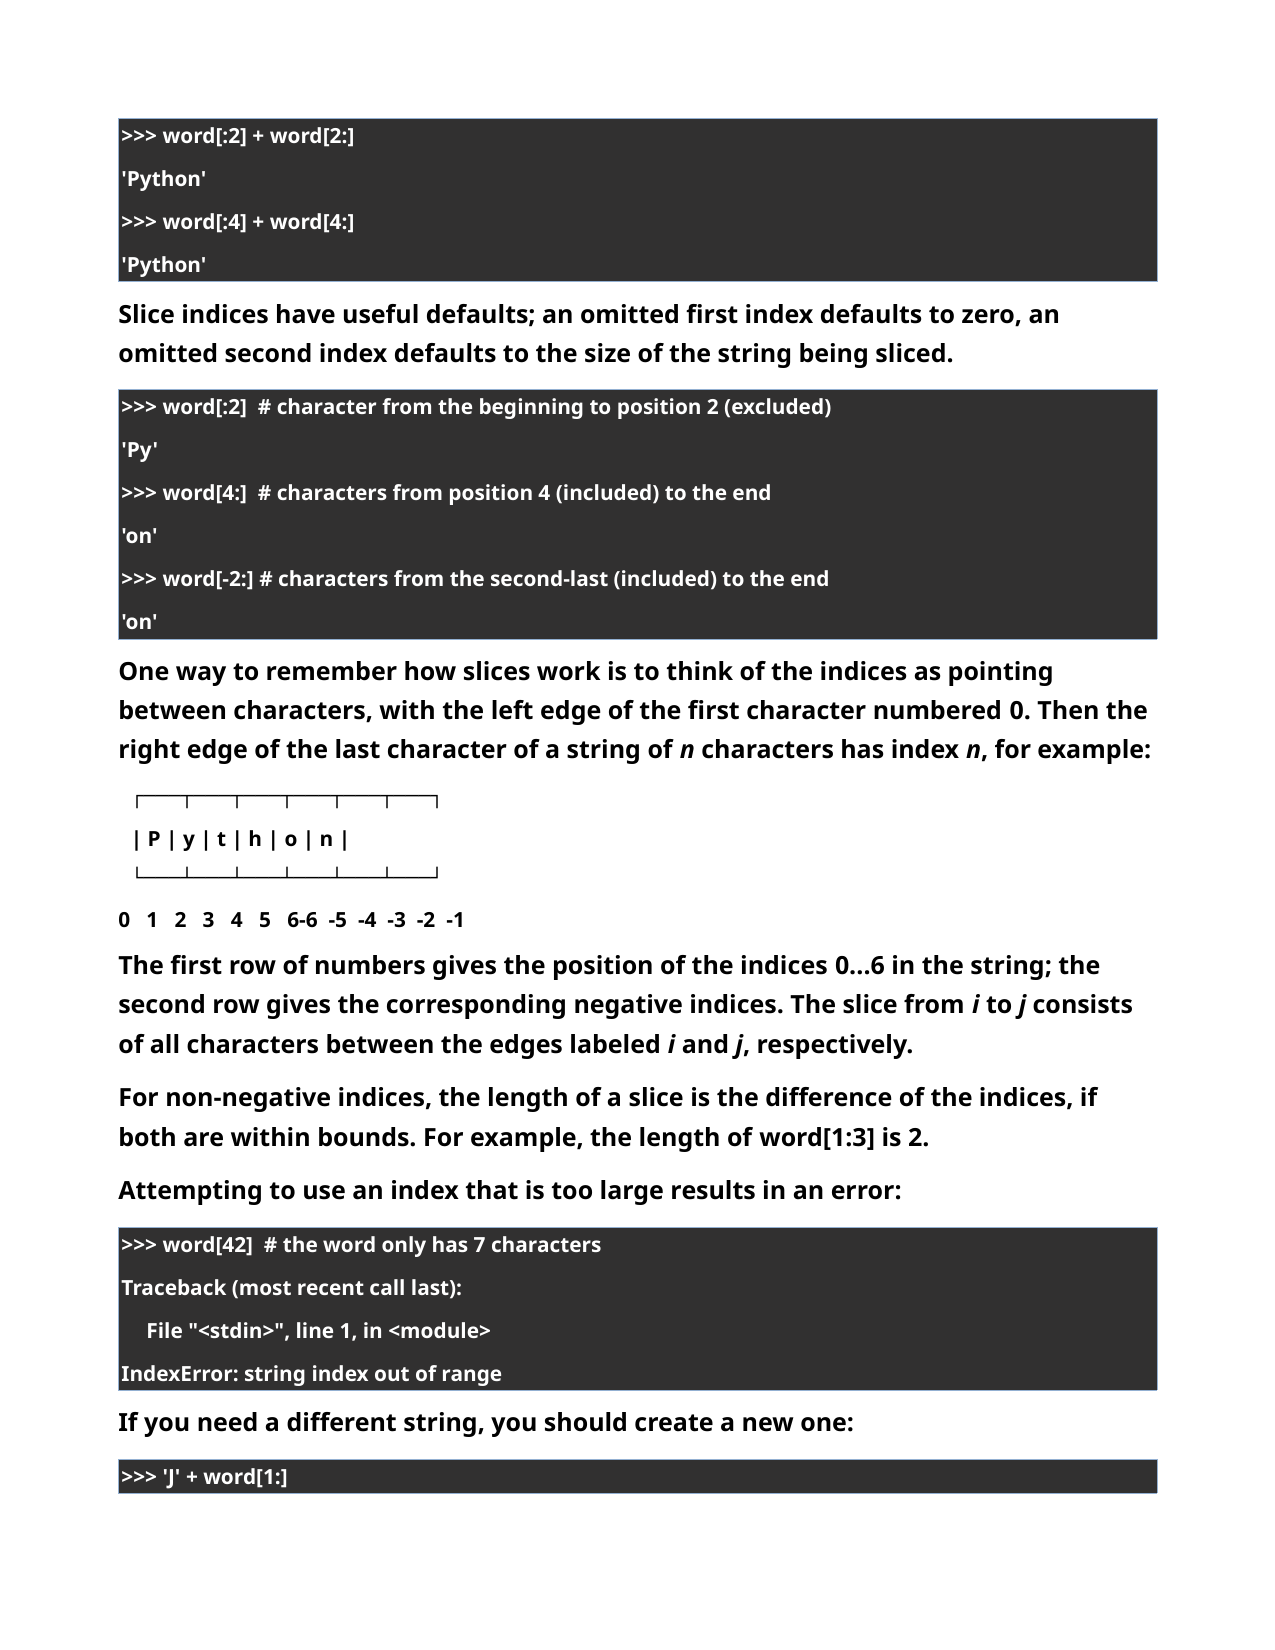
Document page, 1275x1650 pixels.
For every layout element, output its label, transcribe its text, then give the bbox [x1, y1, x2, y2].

text IndexError: string index out of range [119, 1356, 1157, 1390]
text Traceback (most recent call last): [119, 1270, 1157, 1301]
text └───┴───┴───┴───┴───┴───┘ [118, 867, 1157, 890]
text For non-negative indices, the length of a slice is the difference of the indices, if both are within bounds. For example, the length of word[1:3] is 2. [118, 1080, 1157, 1153]
text >>> word[:4] + word[4:] [119, 204, 1157, 236]
text 'Python' [119, 161, 1157, 193]
text >>> word[4:] # characters from position 4 (included) to the end [119, 475, 1157, 507]
text Slice indices have useful defaults; an omitted first index defaults to zero, an omitted second index defaults to the size of the string being sliced. [118, 296, 1157, 369]
text | P | y | t | h | o | n | [118, 824, 1157, 852]
text >>> 'J' + word[1:] [119, 1460, 1157, 1493]
text >>> word[:2] # character from the beginning to position 2 (excluded) [119, 390, 1157, 421]
text >>> word[-2:] # characters from the second-last (included) to the end [119, 561, 1157, 593]
text >>> word[:2] + word[2:] [119, 119, 1157, 149]
text 'Py' [119, 432, 1157, 464]
text The first row of numbers gives the position of the indices 0...6 in the string; the second row gives the corresponding negative indices. The slice from i to j consists of all characters between the edges labeled i and j, respectively. [118, 948, 1157, 1060]
text If you need a different string, you should create a new one: [118, 1405, 1157, 1439]
text One way to remember how slices work is to think of the indices as pointing between characters, with the left edge of the first character numbered 0. Then the right edge of the last character of a string of n characters has index n, for example: [118, 653, 1157, 766]
text 'on' [119, 518, 1157, 550]
text File "<stdin>", line 1, in <module> [119, 1313, 1157, 1344]
text Attempting to use an index that is too large results in an error: [118, 1173, 1157, 1207]
text ┌───┬───┬───┬───┬───┬───┐ [118, 785, 1157, 809]
text >>> word[42] # the word only has 7 characters [119, 1228, 1157, 1258]
text 'on' [119, 604, 1157, 639]
text 0 1 2 3 4 5 6-6 -5 -4 -3 -2 -1 [118, 905, 1157, 933]
text 'Python' [119, 247, 1157, 281]
